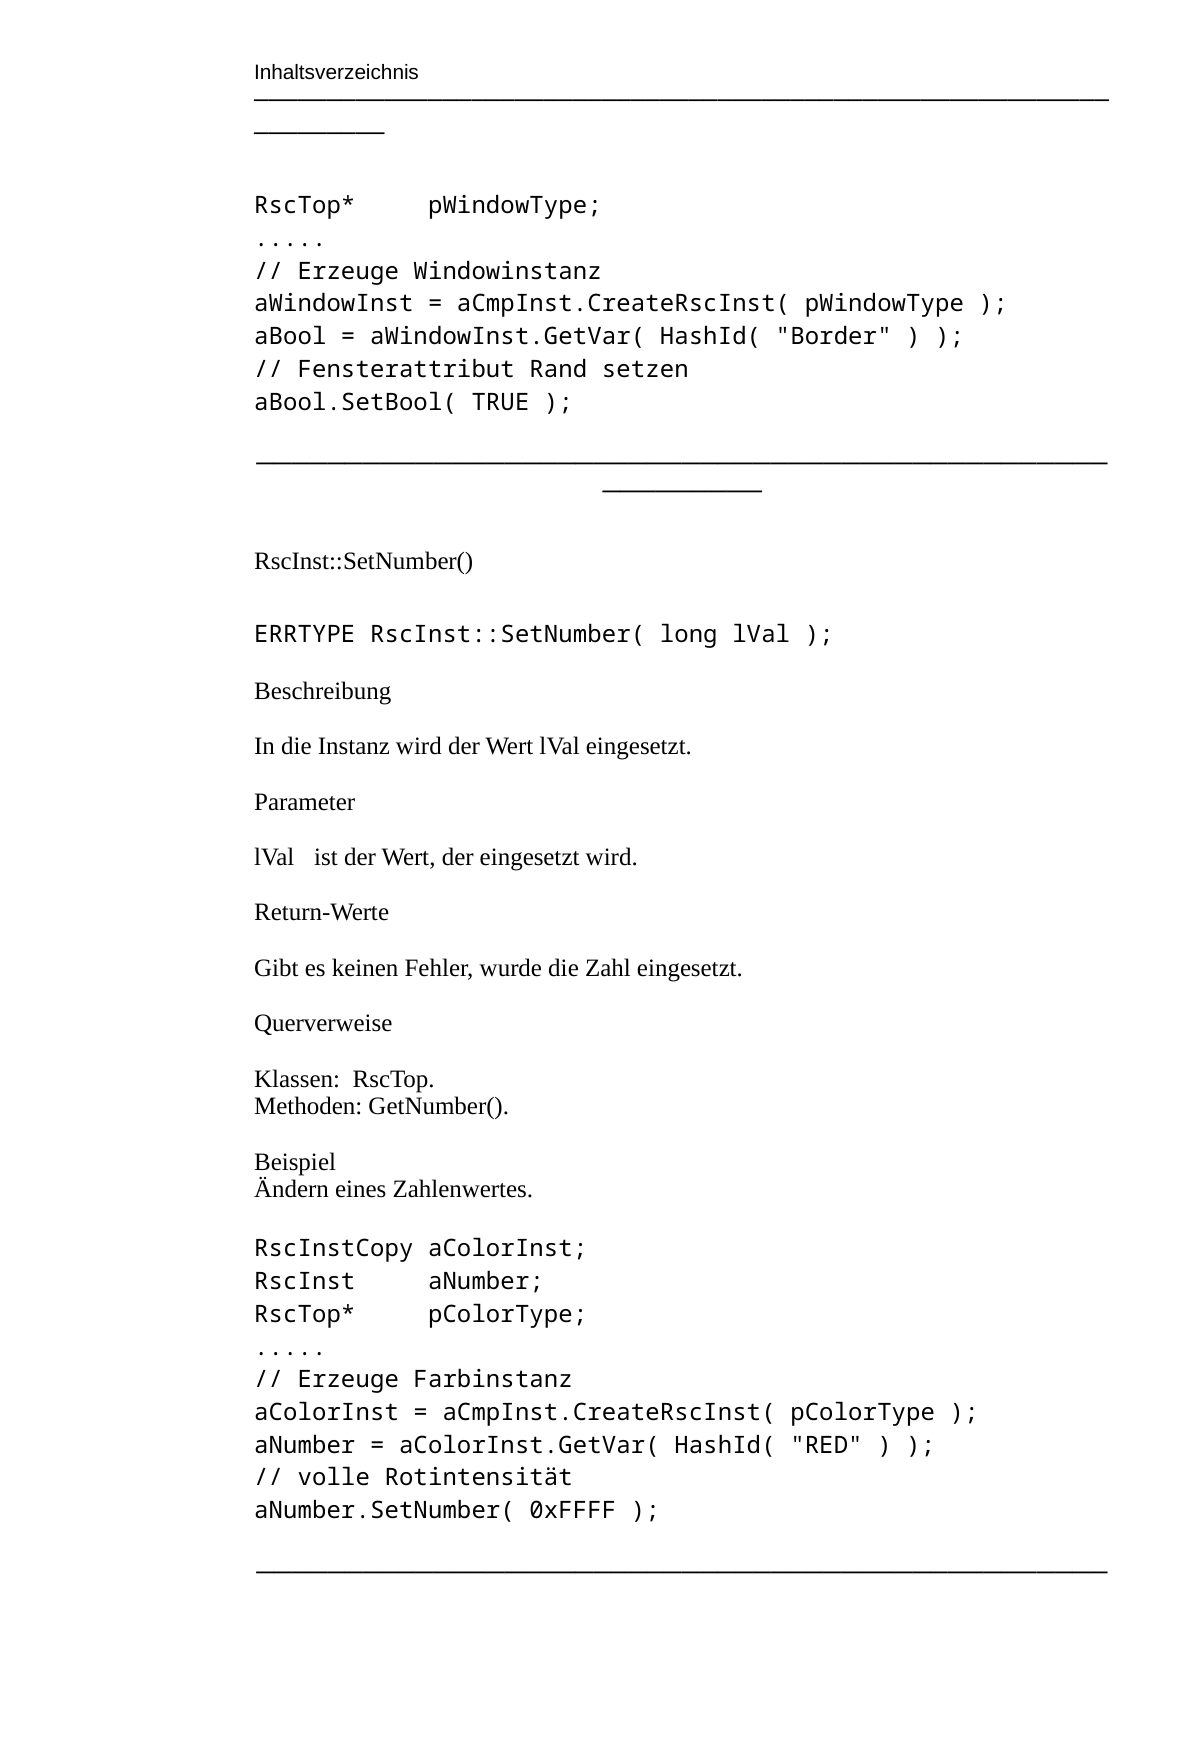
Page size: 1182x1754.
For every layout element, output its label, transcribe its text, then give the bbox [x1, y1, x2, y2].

list aNumber.SetNumber( 0xFFFF ); [254, 1493, 1110, 1525]
text Querverweise [254, 1009, 1110, 1037]
list RscTop* pWindowType; [254, 188, 1110, 221]
text Gibt es keinen Fehler, wurde die Zahl eingesetzt. [254, 954, 1110, 982]
text In die Instanz wird der Wert lVal eingesetzt. [254, 732, 1110, 760]
text RscInst::SetNumber() [254, 547, 1110, 574]
text ───────────────────────────────────────────────────────── [254, 449, 1110, 505]
list aColorInst = aCmpInst.CreateRscInst( pColorType ); [254, 1394, 1110, 1427]
text Ändern eines Zahlenwertes. [254, 1176, 1110, 1203]
list RscTop* pColorType; [254, 1296, 1110, 1329]
list RscInst aNumber; [254, 1264, 1110, 1296]
list ..... [254, 1329, 1110, 1362]
list RscInstCopy aColorInst; [254, 1231, 1110, 1264]
text ──────────────────────────────────────────────── [254, 1558, 1110, 1586]
list aBool.SetBool( TRUE ); [254, 384, 1110, 417]
list // Erzeuge Windowinstanz [254, 253, 1110, 286]
text Beispiel [254, 1148, 1110, 1176]
text Beschreibung [254, 677, 1110, 704]
list aNumber = aColorInst.GetVar( HashId( "RED" ) ); [254, 1427, 1110, 1460]
text Return-Werte [254, 898, 1110, 926]
list aWindowInst = aCmpInst.CreateRscInst( pWindowType ); [254, 286, 1110, 319]
list // Erzeuge Farbinstanz [254, 1362, 1110, 1394]
text lVal ist der Wert, der eingesetzt wird. [254, 843, 1110, 871]
text Klassen: RscTop. [254, 1065, 1110, 1092]
text Methoden: GetNumber(). [254, 1092, 1110, 1120]
list aBool = aWindowInst.GetVar( HashId( "Border" ) ); [254, 319, 1110, 351]
list // Fensterattribut Rand setzen [254, 351, 1110, 384]
text Parameter [254, 788, 1110, 815]
list // volle Rotintensität [254, 1460, 1110, 1493]
list ..... [254, 221, 1110, 253]
list ERRTYPE RscInst::SetNumber( long lVal ); [254, 616, 1110, 649]
